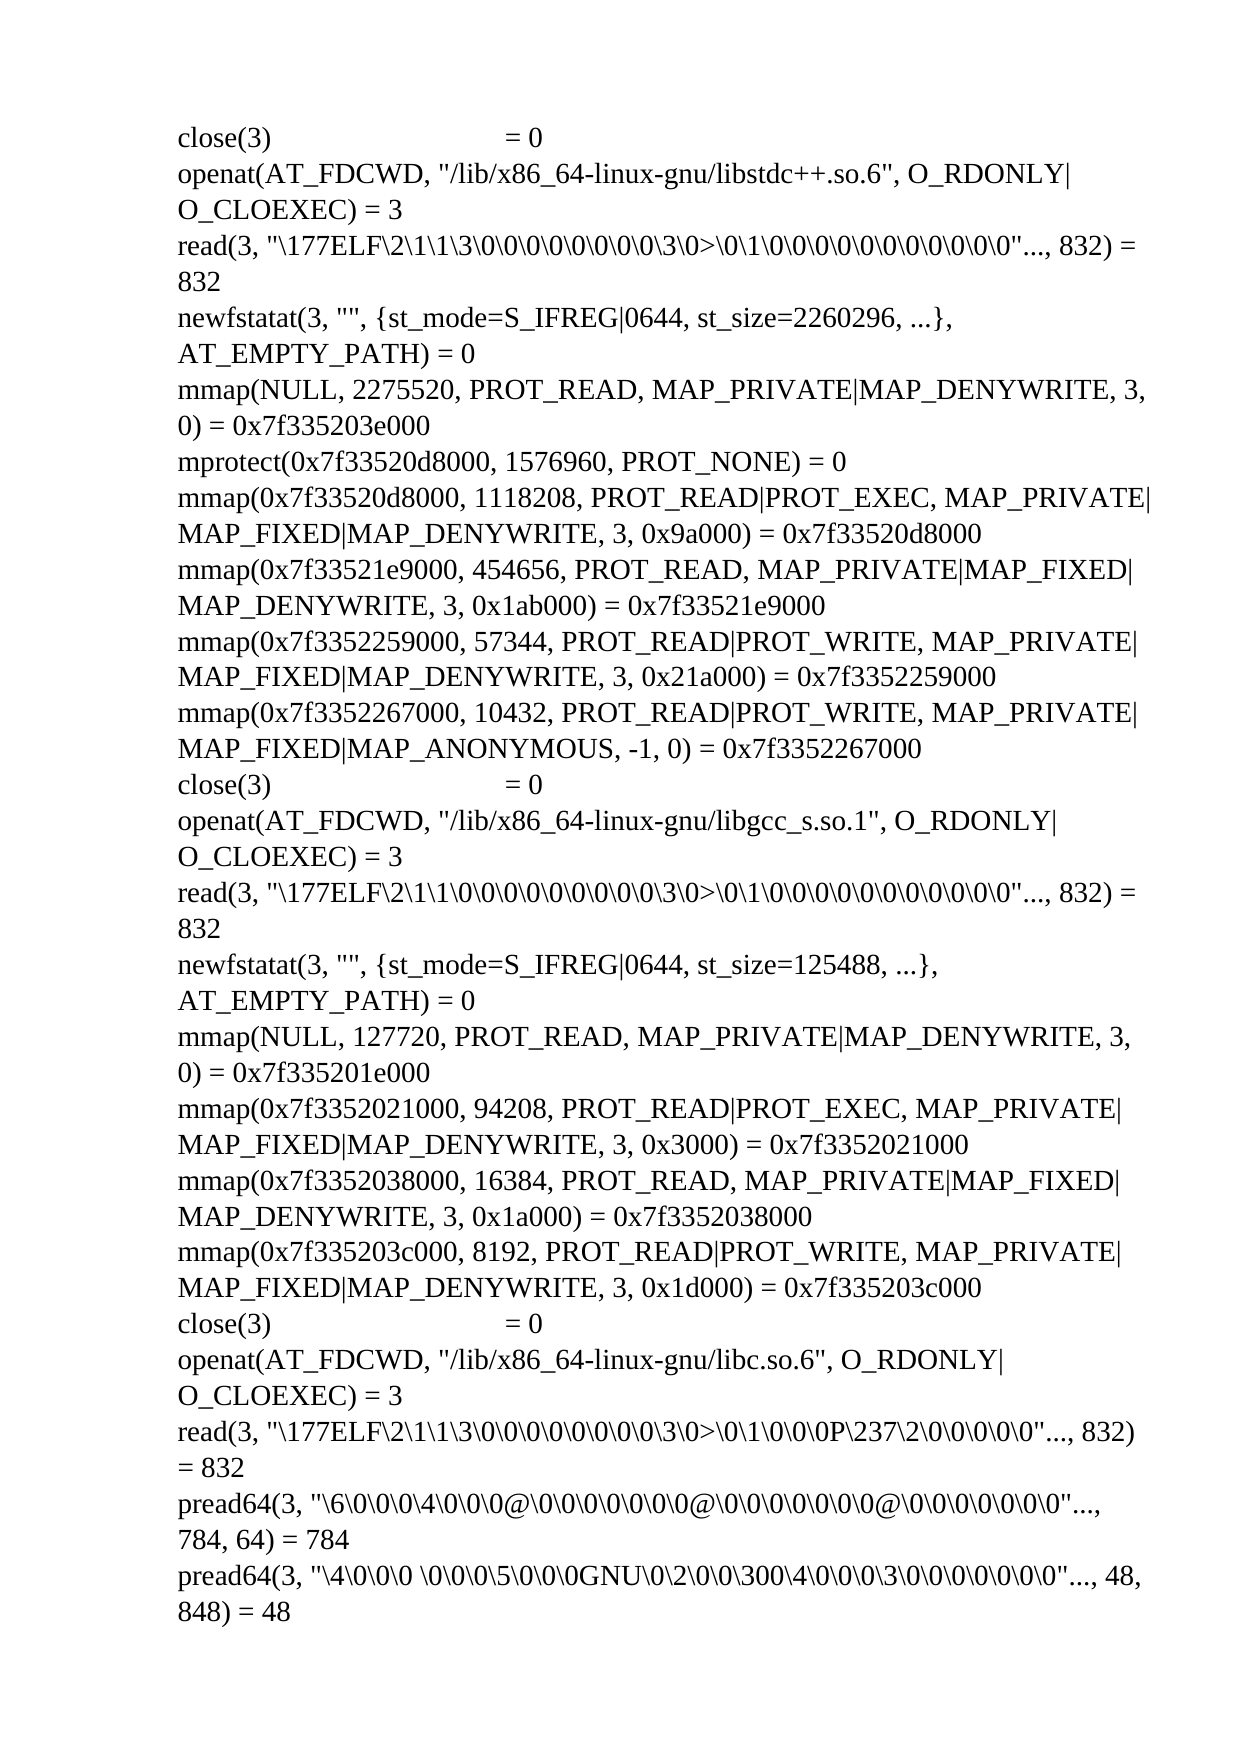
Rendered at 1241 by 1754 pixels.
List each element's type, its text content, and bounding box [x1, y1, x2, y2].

text openat(AT_FDCWD, "/lib/x86_64-linux-gnu/libstdc++.so.6", O_RDONLY|O_CLOEXEC) = 3 [177, 154, 1152, 226]
text mmap(0x7f335203c000, 8192, PROT_READ|PROT_WRITE, MAP_PRIVATE|MAP_FIXED|MAP_DENYWRITE, 3, 0x1d000) = 0x7f335203c000 [177, 1232, 1152, 1304]
text mmap(0x7f33521e9000, 454656, PROT_READ, MAP_PRIVATE|MAP_FIXED|MAP_DENYWRITE, 3, 0x1ab000) = 0x7f33521e9000 [177, 549, 1152, 621]
text mprotect(0x7f33520d8000, 1576960, PROT_NONE) = 0 [177, 442, 1152, 477]
text close(3) = 0 [177, 118, 1152, 154]
text mmap(0x7f3352021000, 94208, PROT_READ|PROT_EXEC, MAP_PRIVATE|MAP_FIXED|MAP_DENYWRITE, 3, 0x3000) = 0x7f3352021000 [177, 1088, 1152, 1160]
text mmap(NULL, 2275520, PROT_READ, MAP_PRIVATE|MAP_DENYWRITE, 3, 0) = 0x7f335203e000 [177, 370, 1152, 442]
text openat(AT_FDCWD, "/lib/x86_64-linux-gnu/libgcc_s.so.1", O_RDONLY|O_CLOEXEC) = 3 [177, 801, 1152, 873]
text mmap(0x7f3352259000, 57344, PROT_READ|PROT_WRITE, MAP_PRIVATE|MAP_FIXED|MAP_DENYWRITE, 3, 0x21a000) = 0x7f3352259000 [177, 621, 1152, 693]
text mmap(NULL, 127720, PROT_READ, MAP_PRIVATE|MAP_DENYWRITE, 3, 0) = 0x7f335201e000 [177, 1017, 1152, 1088]
text openat(AT_FDCWD, "/lib/x86_64-linux-gnu/libc.so.6", O_RDONLY|O_CLOEXEC) = 3 [177, 1340, 1152, 1412]
text mmap(0x7f3352038000, 16384, PROT_READ, MAP_PRIVATE|MAP_FIXED|MAP_DENYWRITE, 3, 0x1a000) = 0x7f3352038000 [177, 1160, 1152, 1232]
text newfstatat(3, "", {st_mode=S_IFREG|0644, st_size=125488, ...}, AT_EMPTY_PATH) = 0 [177, 945, 1152, 1017]
text newfstatat(3, "", {st_mode=S_IFREG|0644, st_size=2260296, ...}, AT_EMPTY_PATH) = 0 [177, 298, 1152, 370]
text pread64(3, "\4\0\0\0 \0\0\0\5\0\0\0GNU\0\2\0\0\300\4\0\0\0\3\0\0\0\0\0\0\0"..., 48, 848) = 48 [177, 1556, 1152, 1627]
text read(3, "\177ELF\2\1\1\3\0\0\0\0\0\0\0\0\3\0>\0\1\0\0\0\0\0\0\0\0\0\0\0"..., 832) = 832 [177, 226, 1152, 298]
text mmap(0x7f3352267000, 10432, PROT_READ|PROT_WRITE, MAP_PRIVATE|MAP_FIXED|MAP_ANONYMOUS, -1, 0) = 0x7f3352267000 [177, 693, 1152, 765]
text read(3, "\177ELF\2\1\1\3\0\0\0\0\0\0\0\0\3\0>\0\1\0\0\0P\237\2\0\0\0\0\0"..., 832) = 832 [177, 1412, 1152, 1484]
text close(3) = 0 [177, 765, 1152, 801]
text close(3) = 0 [177, 1304, 1152, 1340]
text mmap(0x7f33520d8000, 1118208, PROT_READ|PROT_EXEC, MAP_PRIVATE|MAP_FIXED|MAP_DENYWRITE, 3, 0x9a000) = 0x7f33520d8000 [177, 477, 1152, 549]
text read(3, "\177ELF\2\1\1\0\0\0\0\0\0\0\0\0\3\0>\0\1\0\0\0\0\0\0\0\0\0\0\0"..., 832) = 832 [177, 873, 1152, 945]
text pread64(3, "\6\0\0\0\4\0\0\0@\0\0\0\0\0\0\0@\0\0\0\0\0\0\0@\0\0\0\0\0\0\0"..., 784, 64) = 784 [177, 1484, 1152, 1556]
